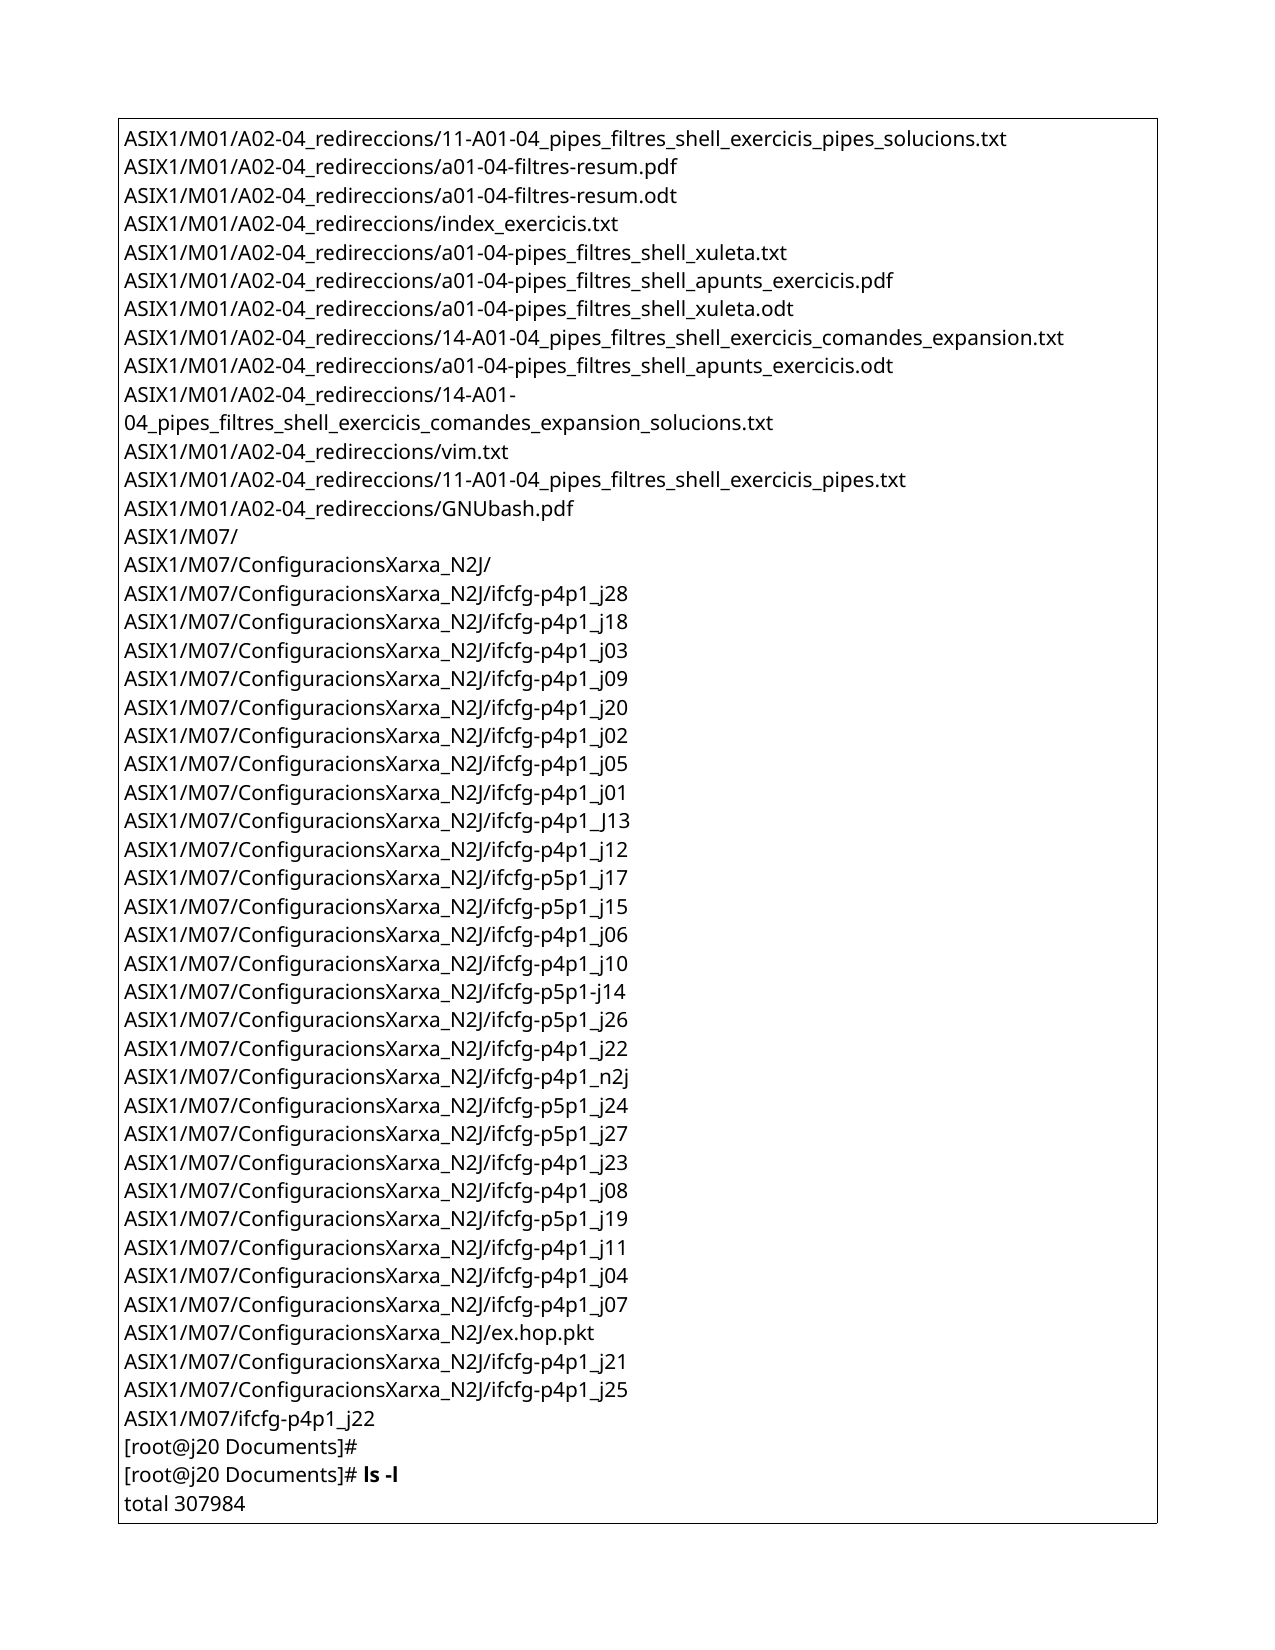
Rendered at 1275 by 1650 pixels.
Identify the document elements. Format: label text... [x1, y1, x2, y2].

table_header ASIX1/M01/A02-04_redireccions/11-A01-04_pipes_filtres_shell_exercicis_pipes_solucions.txt ASIX1/M01/A02-04_redireccions/a01-04-filtres-resum.pdf ASIX1/M01/A02-04_redireccions/a01-04-filtres-resum.odt ASIX1/M01/A02-04_redireccions/index_exercicis.txt ASIX1/M01/A02-04_redireccions/a01-04-pipes_filtres_shell_xuleta.txt ASIX1/M01/A02-04_redireccions/a01-04-pipes_filtres_shell_apunts_exercicis.pdf ASIX1/M01/A02-04_redireccions/a01-04-pipes_filtres_shell_xuleta.odt ASIX1/M01/A02-04_redireccions/14-A01-04_pipes_filtres_shell_exercicis_comandes_expansion.txt ASIX1/M01/A02-04_redireccions/a01-04-pipes_filtres_shell_apunts_exercicis.odt ASIX1/M01/A02-04_redireccions/14-A01-04_pipes_filtres_shell_exercicis_comandes_expansion_solucions.txt ASIX1/M01/A02-04_redireccions/vim.txt ASIX1/M01/A02-04_redireccions/11-A01-04_pipes_filtres_shell_exercicis_pipes.txt ASIX1/M01/A02-04_redireccions/GNUbash.pdf ASIX1/M07/ ASIX1/M07/ConfiguracionsXarxa_N2J/ ASIX1/M07/ConfiguracionsXarxa_N2J/ifcfg-p4p1_j28 ASIX1/M07/ConfiguracionsXarxa_N2J/ifcfg-p4p1_j18 ASIX1/M07/ConfiguracionsXarxa_N2J/ifcfg-p4p1_j03 ASIX1/M07/ConfiguracionsXarxa_N2J/ifcfg-p4p1_j09 ASIX1/M07/ConfiguracionsXarxa_N2J/ifcfg-p4p1_j20 ASIX1/M07/ConfiguracionsXarxa_N2J/ifcfg-p4p1_j02 ASIX1/M07/ConfiguracionsXarxa_N2J/ifcfg-p4p1_j05 ASIX1/M07/ConfiguracionsXarxa_N2J/ifcfg-p4p1_j01 ASIX1/M07/ConfiguracionsXarxa_N2J/ifcfg-p4p1_J13 ASIX1/M07/ConfiguracionsXarxa_N2J/ifcfg-p4p1_j12 ASIX1/M07/ConfiguracionsXarxa_N2J/ifcfg-p5p1_j17 ASIX1/M07/ConfiguracionsXarxa_N2J/ifcfg-p5p1_j15 ASIX1/M07/ConfiguracionsXarxa_N2J/ifcfg-p4p1_j06 ASIX1/M07/ConfiguracionsXarxa_N2J/ifcfg-p4p1_j10 ASIX1/M07/ConfiguracionsXarxa_N2J/ifcfg-p5p1-j14 ASIX1/M07/ConfiguracionsXarxa_N2J/ifcfg-p5p1_j26 ASIX1/M07/ConfiguracionsXarxa_N2J/ifcfg-p4p1_j22 ASIX1/M07/ConfiguracionsXarxa_N2J/ifcfg-p4p1_n2j ASIX1/M07/ConfiguracionsXarxa_N2J/ifcfg-p5p1_j24 ASIX1/M07/ConfiguracionsXarxa_N2J/ifcfg-p5p1_j27 ASIX1/M07/ConfiguracionsXarxa_N2J/ifcfg-p4p1_j23 ASIX1/M07/ConfiguracionsXarxa_N2J/ifcfg-p4p1_j08 ASIX1/M07/ConfiguracionsXarxa_N2J/ifcfg-p5p1_j19 ASIX1/M07/ConfiguracionsXarxa_N2J/ifcfg-p4p1_j11 ASIX1/M07/ConfiguracionsXarxa_N2J/ifcfg-p4p1_j04 ASIX1/M07/ConfiguracionsXarxa_N2J/ifcfg-p4p1_j07 ASIX1/M07/ConfiguracionsXarxa_N2J/ex.hop.pkt ASIX1/M07/ConfiguracionsXarxa_N2J/ifcfg-p4p1_j21 ASIX1/M07/ConfiguracionsXarxa_N2J/ifcfg-p4p1_j25 ASIX1/M07/ifcfg-p4p1_j22 [root@j20 Documents]# [root@j20 Documents]# ls -l total 307984 [119, 119, 1157, 1523]
